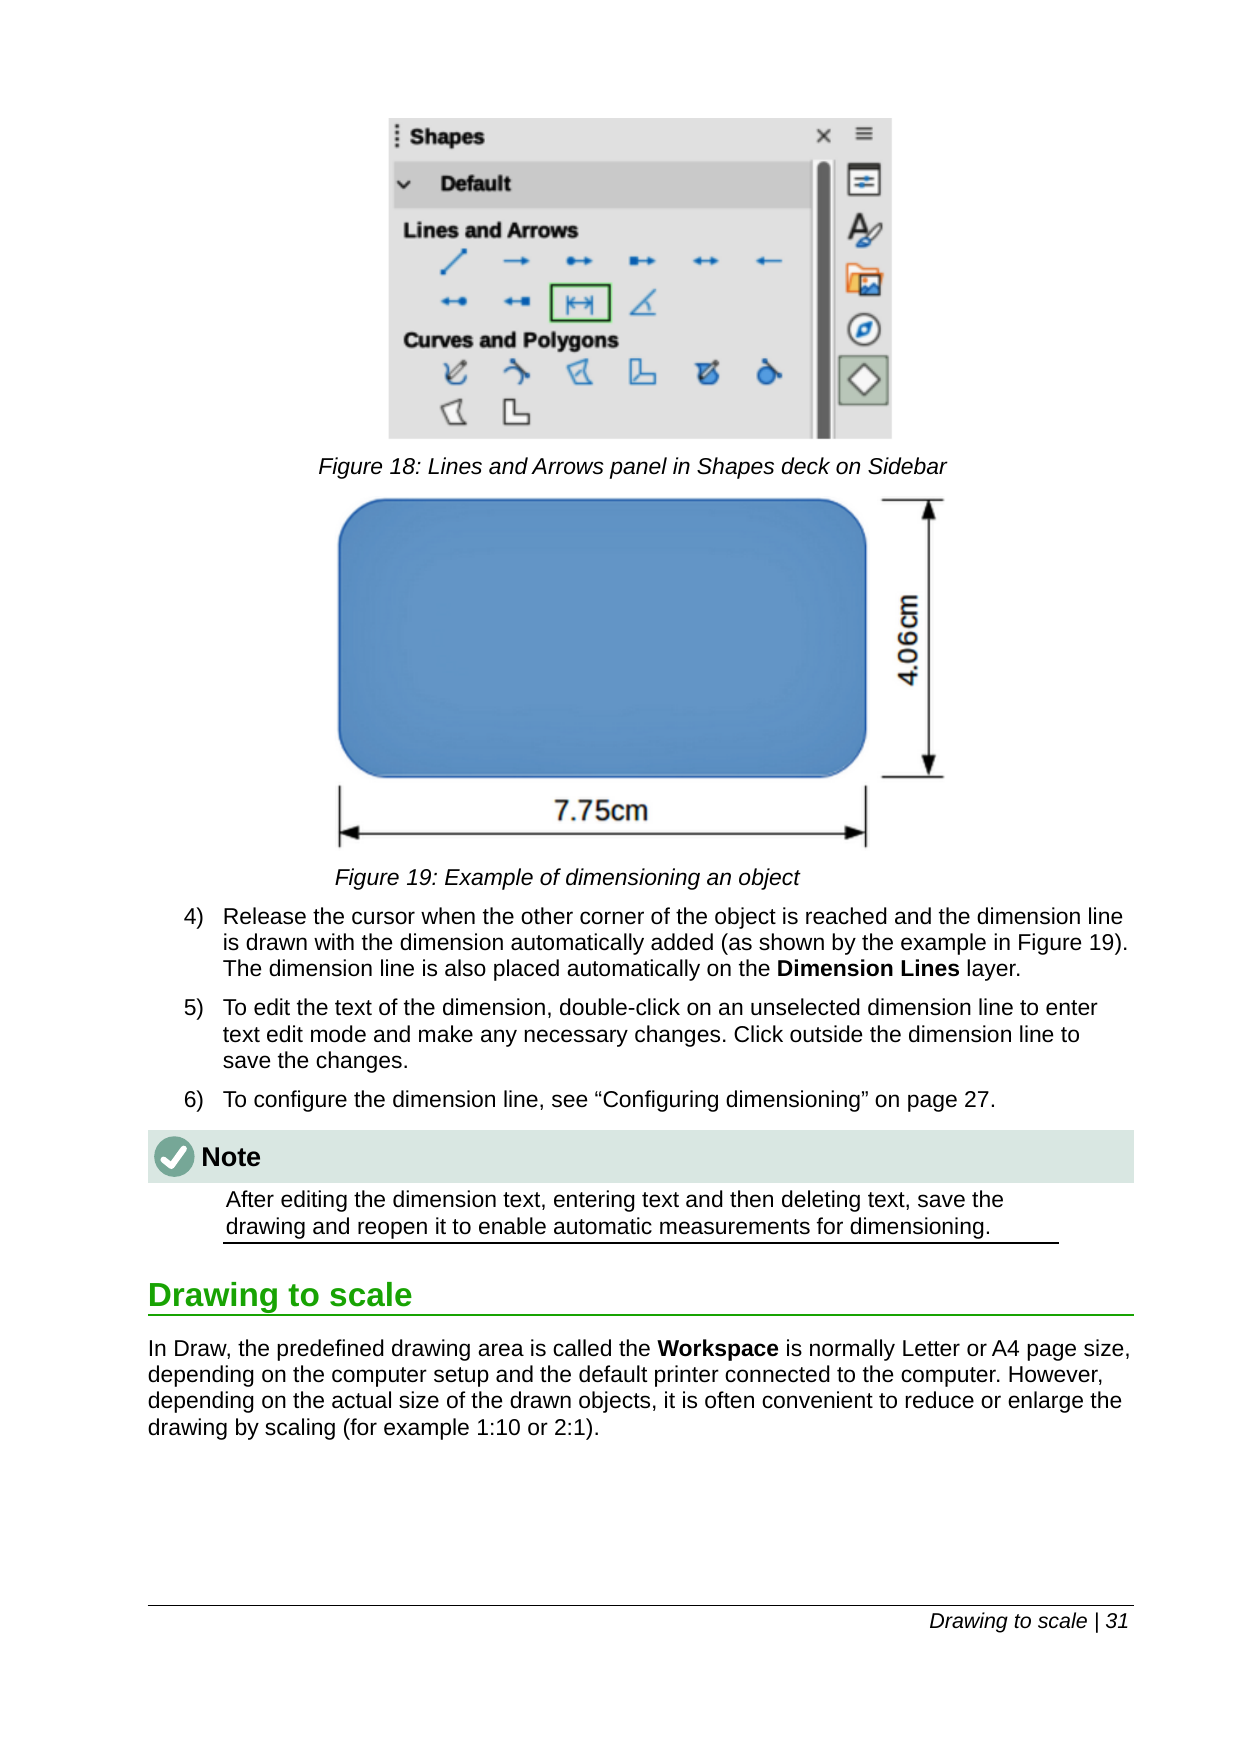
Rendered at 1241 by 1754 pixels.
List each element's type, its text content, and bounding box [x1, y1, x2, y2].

subtitle Drawing to scale [148, 1275, 1134, 1314]
list To edit the text of the dimension, double-click on an unselected dimension line to enter text edit mode and make any necessary changes. Click outside the dimension line to save the changes. [204, 994, 1134, 1073]
text Figure 18: Lines and Arrows panel in Shapes deck on Sidebar [318, 453, 964, 479]
text In Draw, the predefined drawing area is called the Workspace is normally Letter or A4 page size, depending on the computer setup and the default printer connected to the computer. However, depending on the actual size of the drawn objects, it is often convenient to reduce or enlarge the drawing by scaling (for example 1:10 or 2:1). [148, 1334, 1134, 1440]
text After editing the dimension text, entering text and then deleting text, save the drawing and reopen it to enable automatic measurements for dimensioning. [223, 1183, 1059, 1242]
list To configure the dimension line, see “Configuring dimensioning” on page 27. [204, 1086, 1134, 1112]
subtitle Note [148, 1130, 1134, 1183]
picture [334, 496, 947, 852]
list Release the cursor when the other corner of the object is reached and the dimension line is drawn with the dimension automatically added (as shown by the example in Figure 19). The dimension line is also placed automatically on the Dimension Lines layer. [204, 903, 1134, 982]
picture [388, 118, 894, 441]
text Figure 19: Example of dimensioning an object [334, 864, 947, 890]
